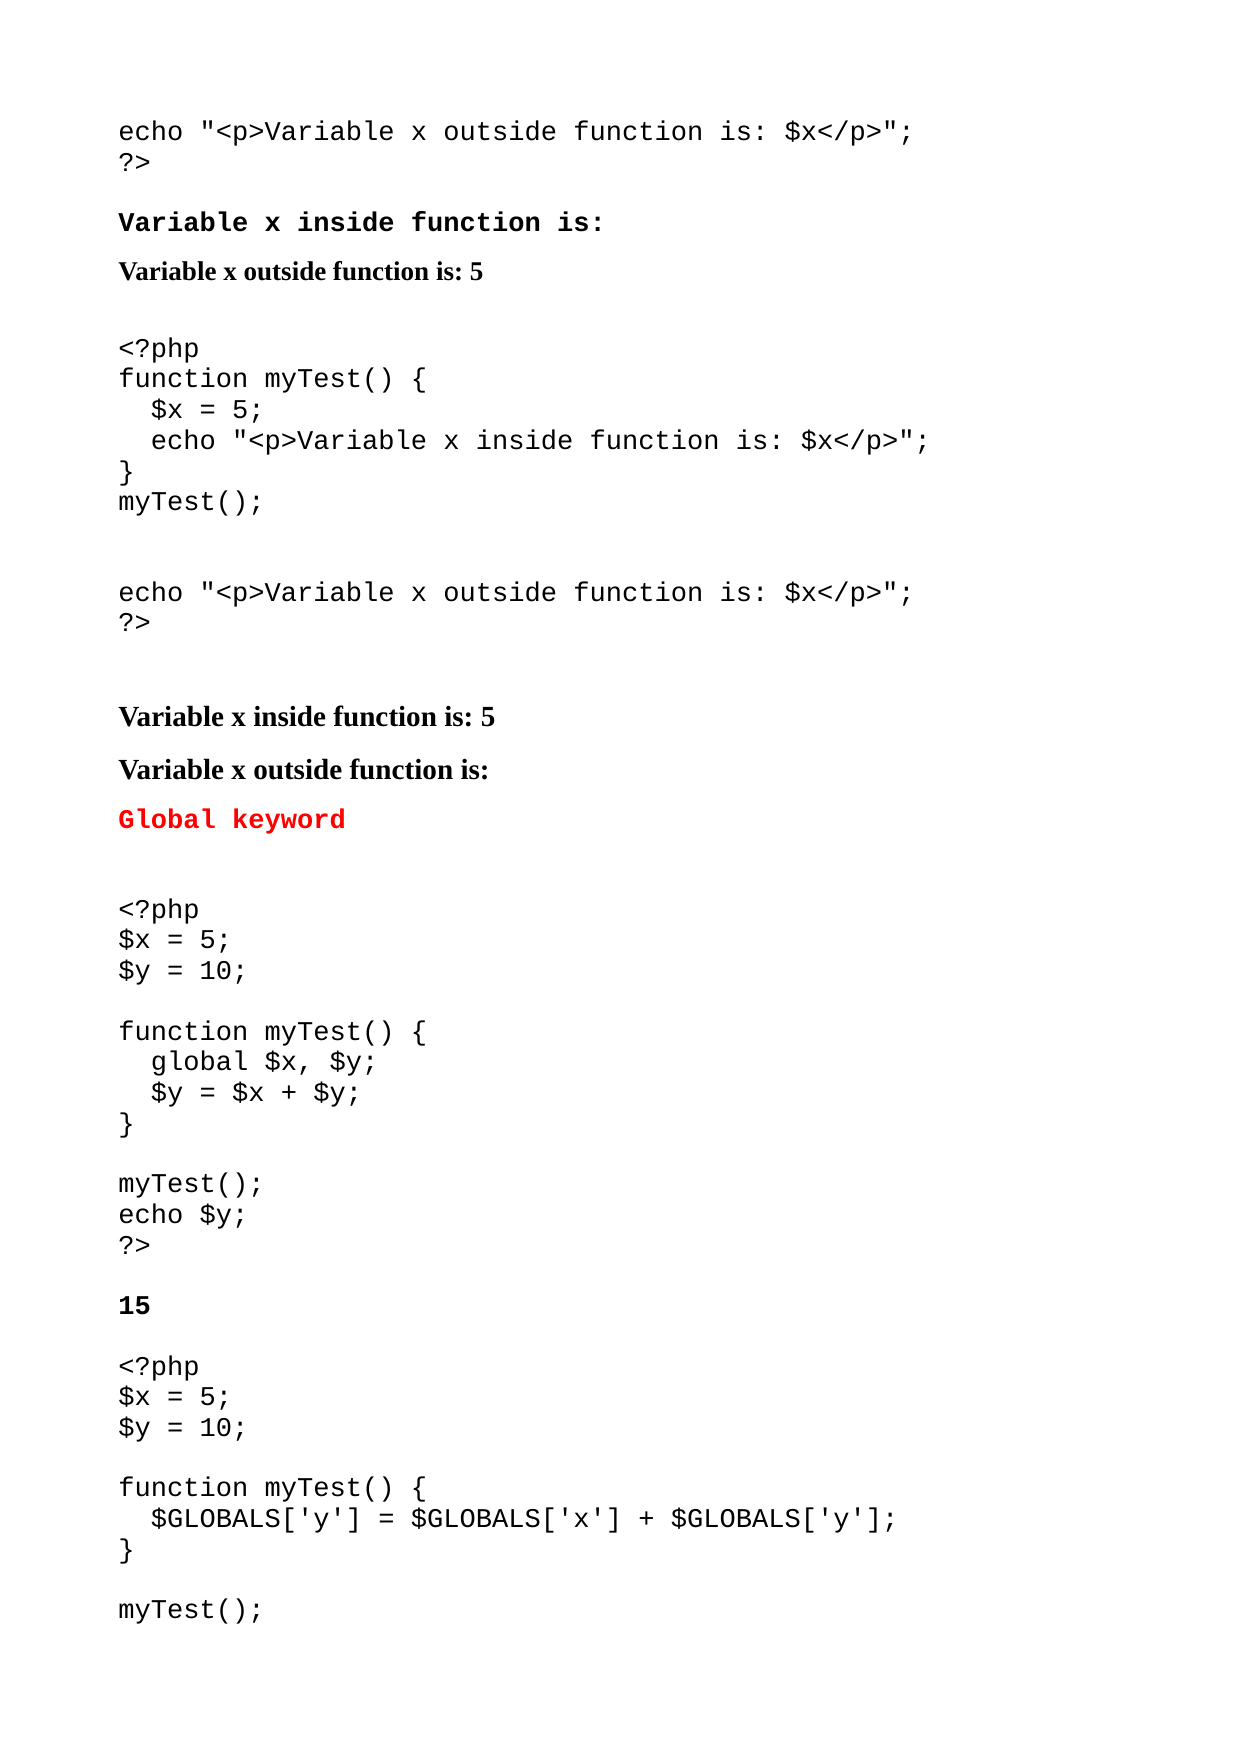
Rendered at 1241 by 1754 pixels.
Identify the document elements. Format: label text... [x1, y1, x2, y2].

text ?> [118, 1231, 1122, 1262]
text $y = 10; [118, 957, 1122, 988]
text echo "<p>Variable x outside function is: $x</p>"; [118, 118, 1122, 149]
text Variable x inside function is: [118, 209, 1122, 240]
text Variable x outside function is: 5 [118, 254, 1122, 286]
text Global keyword [118, 805, 1122, 836]
text echo "<p>Variable x inside function is: $x</p>"; [118, 427, 1122, 457]
text } [118, 1536, 1122, 1566]
text <?php [118, 1352, 1122, 1383]
text $y = 10; [118, 1414, 1122, 1444]
text } [118, 457, 1122, 488]
text function myTest() { [118, 1017, 1122, 1048]
text function myTest() { [118, 1474, 1122, 1505]
text ?> [118, 149, 1122, 179]
text global $x, $y; [118, 1048, 1122, 1079]
text echo $y; [118, 1201, 1122, 1231]
text ?> [118, 609, 1122, 640]
text myTest(); [118, 488, 1122, 519]
text Variable x inside function is: 5 [118, 699, 1122, 733]
text myTest(); [118, 1170, 1122, 1201]
text Variable x outside function is: [118, 752, 1122, 786]
text $x = 5; [118, 396, 1122, 427]
text <?php [118, 334, 1122, 365]
text $GLOBALS['y'] = $GLOBALS['x'] + $GLOBALS['y']; [118, 1505, 1122, 1536]
text function myTest() { [118, 365, 1122, 396]
text $x = 5; [118, 1383, 1122, 1414]
text $x = 5; [118, 926, 1122, 957]
text echo "<p>Variable x outside function is: $x</p>"; [118, 578, 1122, 609]
text myTest(); [118, 1596, 1122, 1627]
text <?php [118, 896, 1122, 926]
text $y = $x + $y; [118, 1079, 1122, 1109]
text 15 [118, 1292, 1122, 1323]
text } [118, 1109, 1122, 1140]
